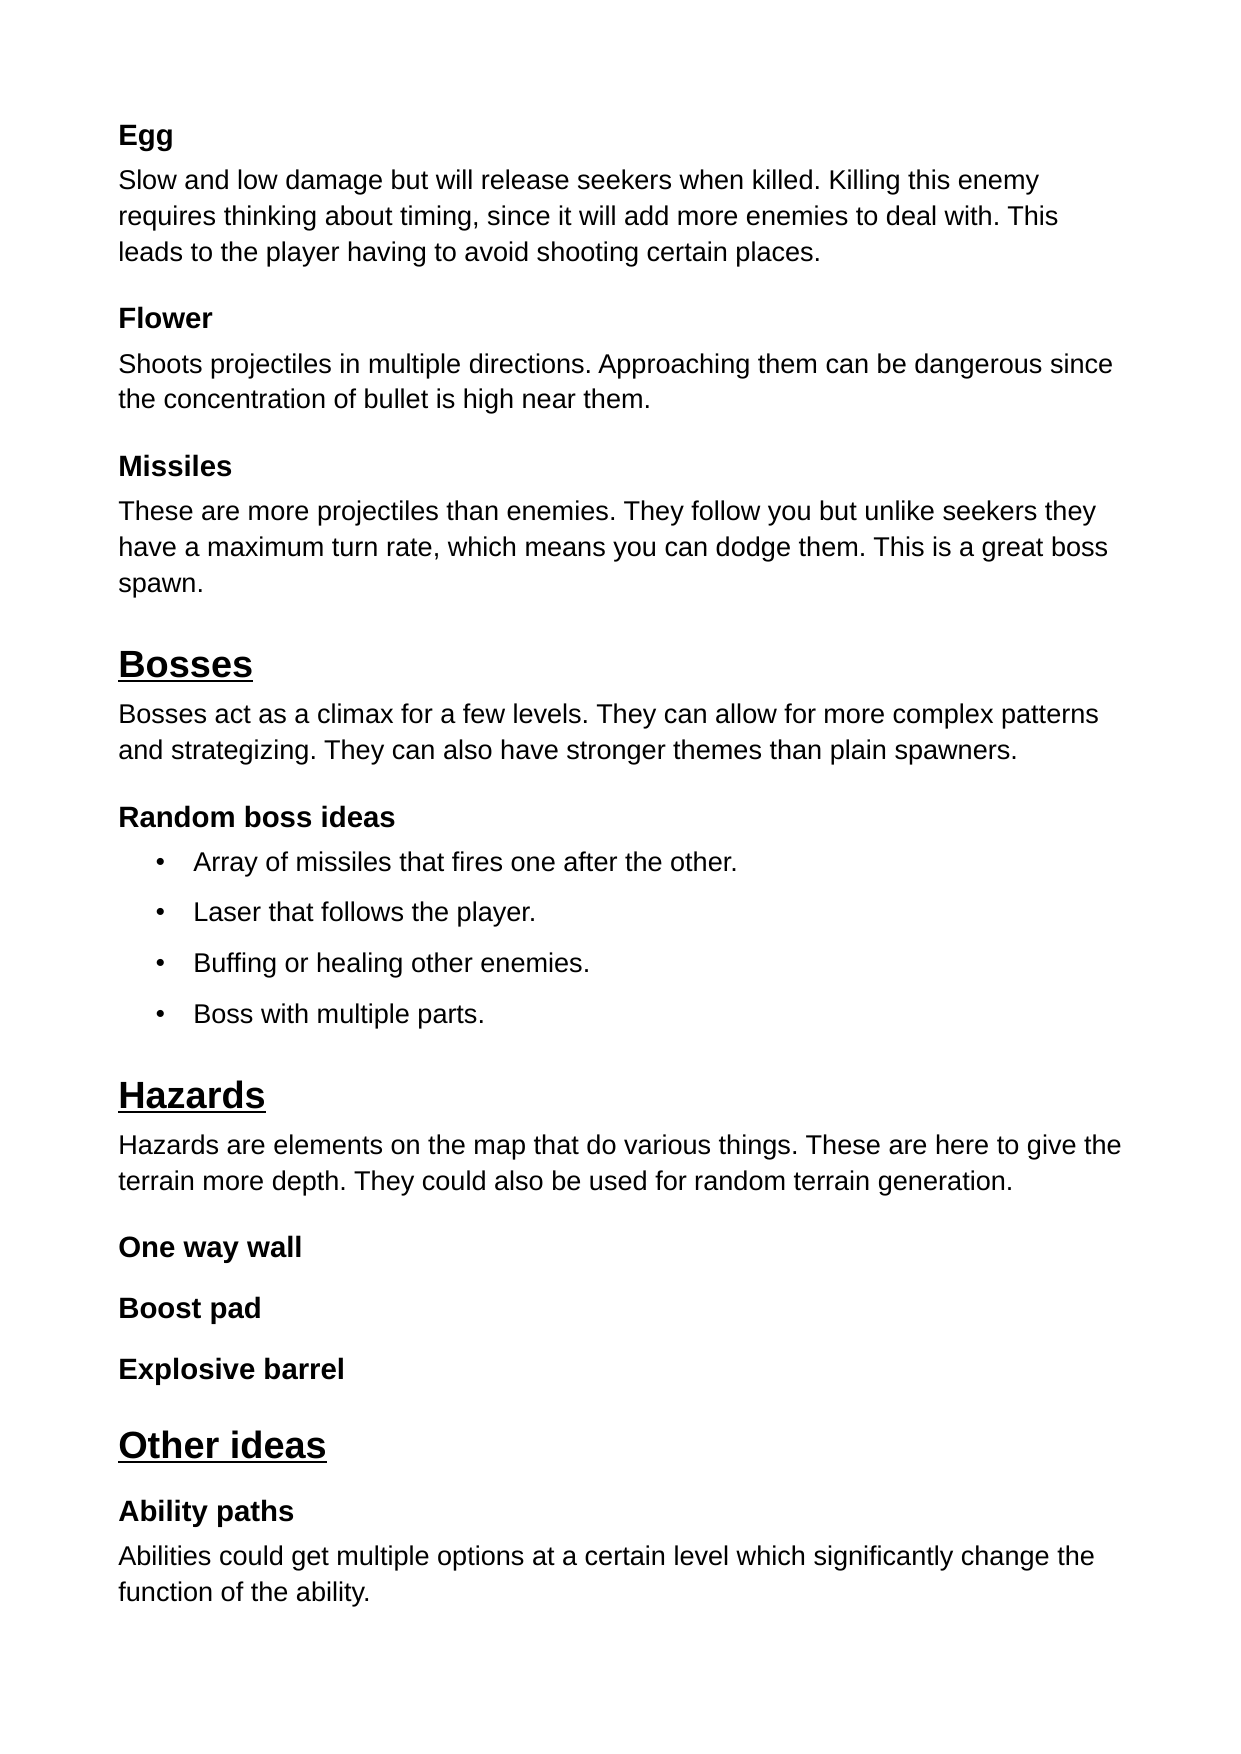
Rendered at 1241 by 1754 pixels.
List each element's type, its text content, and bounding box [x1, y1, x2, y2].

subtitle Boost pad [118, 1291, 1122, 1325]
subtitle Explosive barrel [118, 1352, 1122, 1386]
subtitle Random boss ideas [118, 799, 1122, 833]
subtitle Other ideas [118, 1423, 1122, 1467]
subtitle Hazards [118, 1073, 1122, 1117]
subtitle Egg [118, 118, 1122, 152]
subtitle Ability paths [118, 1494, 1122, 1528]
text Hazards are elements on the map that do various things. These are here to give the terrain more depth. They could also be used for random terrain generation. [118, 1129, 1122, 1197]
subtitle One way wall [118, 1230, 1122, 1264]
subtitle Flower [118, 301, 1122, 335]
text These are more projectiles than enemies. They follow you but unlike seekers they have a maximum turn rate, which means you can dodge them. This is a great boss spawn. [118, 495, 1122, 598]
list Boss with multiple parts. [156, 998, 1122, 1029]
text Shoots projectiles in multiple directions. Approaching them can be dangerous since the concentration of bullet is high near them. [118, 348, 1122, 415]
text Abilities could get multiple options at a certain level which significantly change the function of the ability. [118, 1540, 1122, 1607]
text Bosses act as a climax for a few levels. They can allow for more complex patterns and strategizing. They can also have stronger themes than plain spawners. [118, 698, 1122, 766]
text Slow and low damage but will release seekers when killed. Killing this enemy requires thinking about timing, since it will add more enemies to deal with. This leads to the player having to avoid shooting certain places. [118, 164, 1122, 267]
list Buffing or healing other enemies. [156, 947, 1122, 978]
subtitle Missiles [118, 449, 1122, 482]
list Array of missiles that fires one after the other. [156, 846, 1122, 877]
list Laser that follows the player. [156, 896, 1122, 928]
subtitle Bosses [118, 642, 1122, 686]
